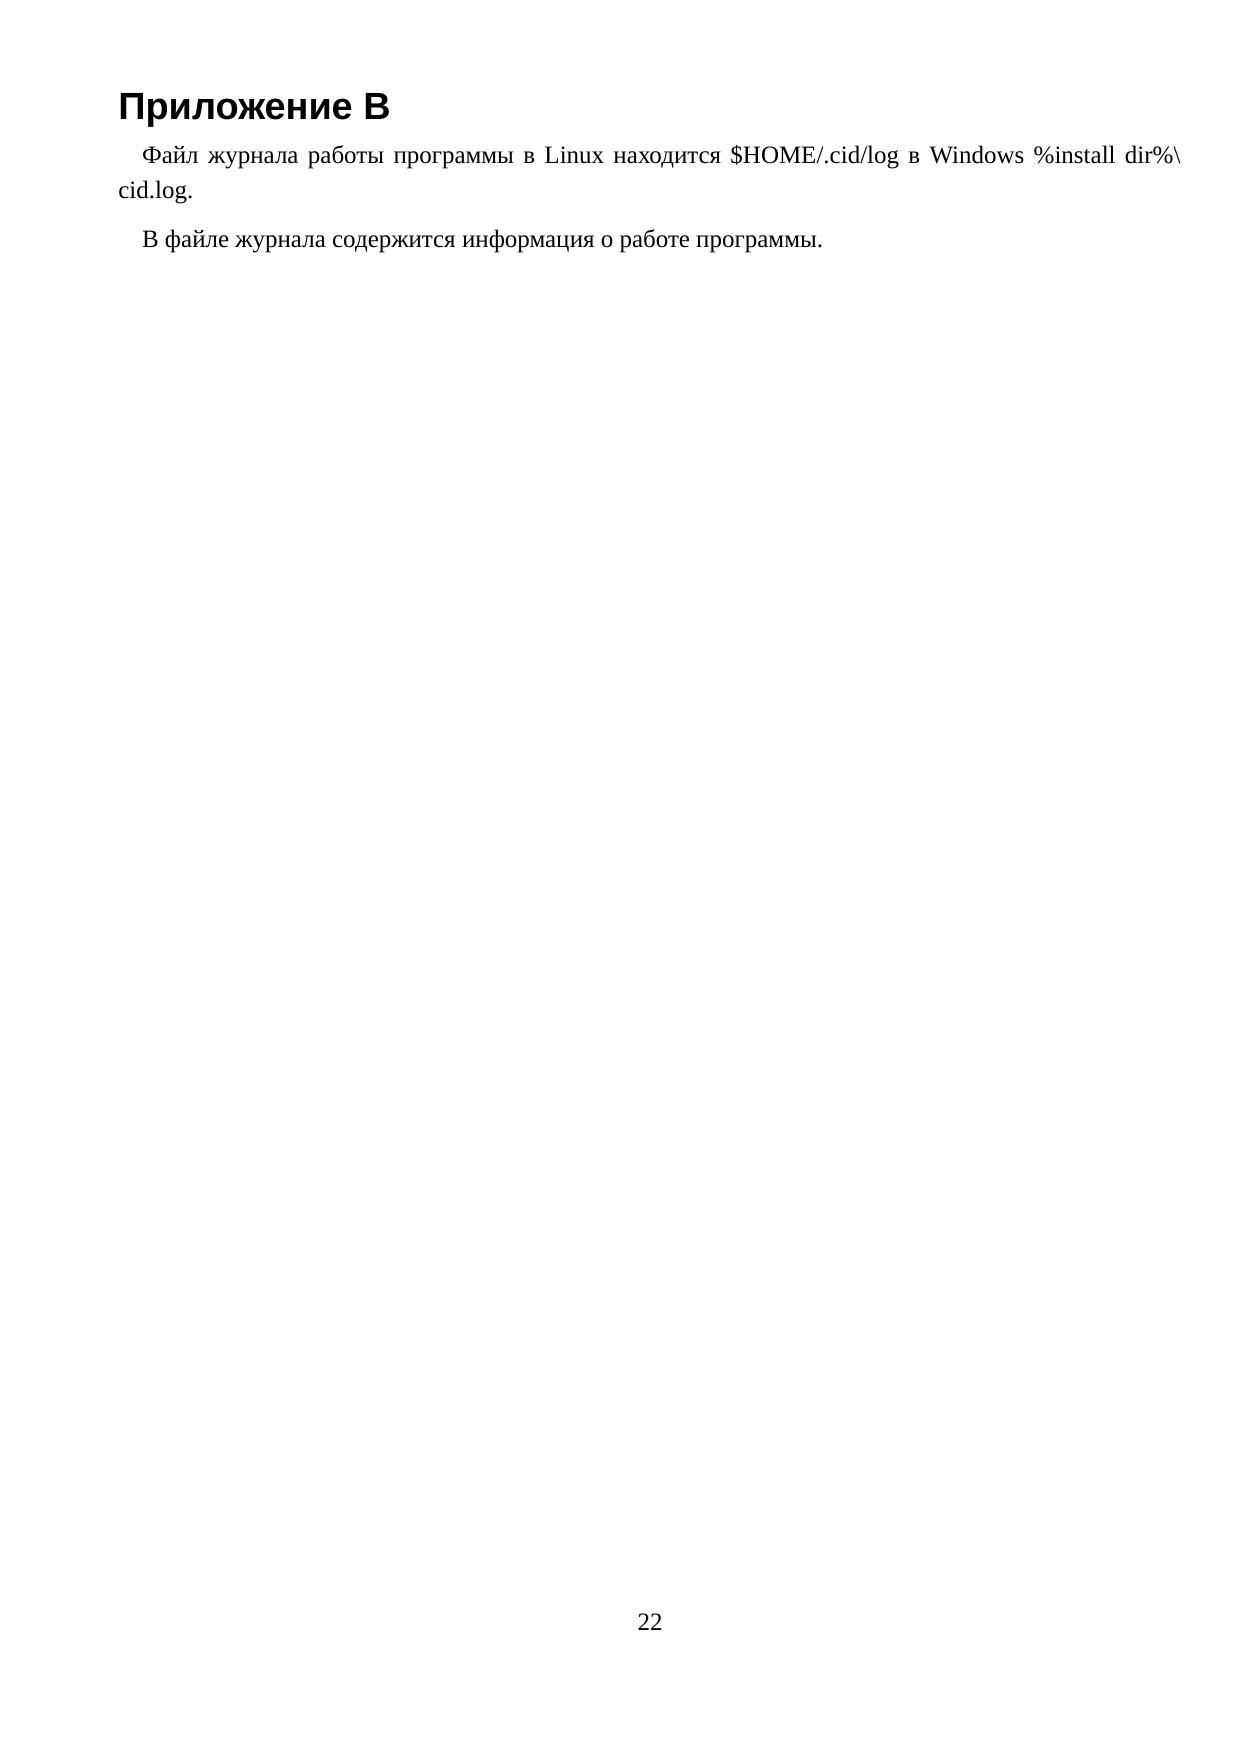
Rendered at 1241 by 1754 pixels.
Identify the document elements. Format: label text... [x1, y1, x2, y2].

text Файл журнала работы программы в Linux находится $HOME/.cid/log в Windows %install dir%\cid.log. [118, 140, 1181, 203]
subtitle Приложение В [118, 84, 1181, 128]
text В файле журнала содержится информация о работе программы. [118, 224, 1181, 252]
